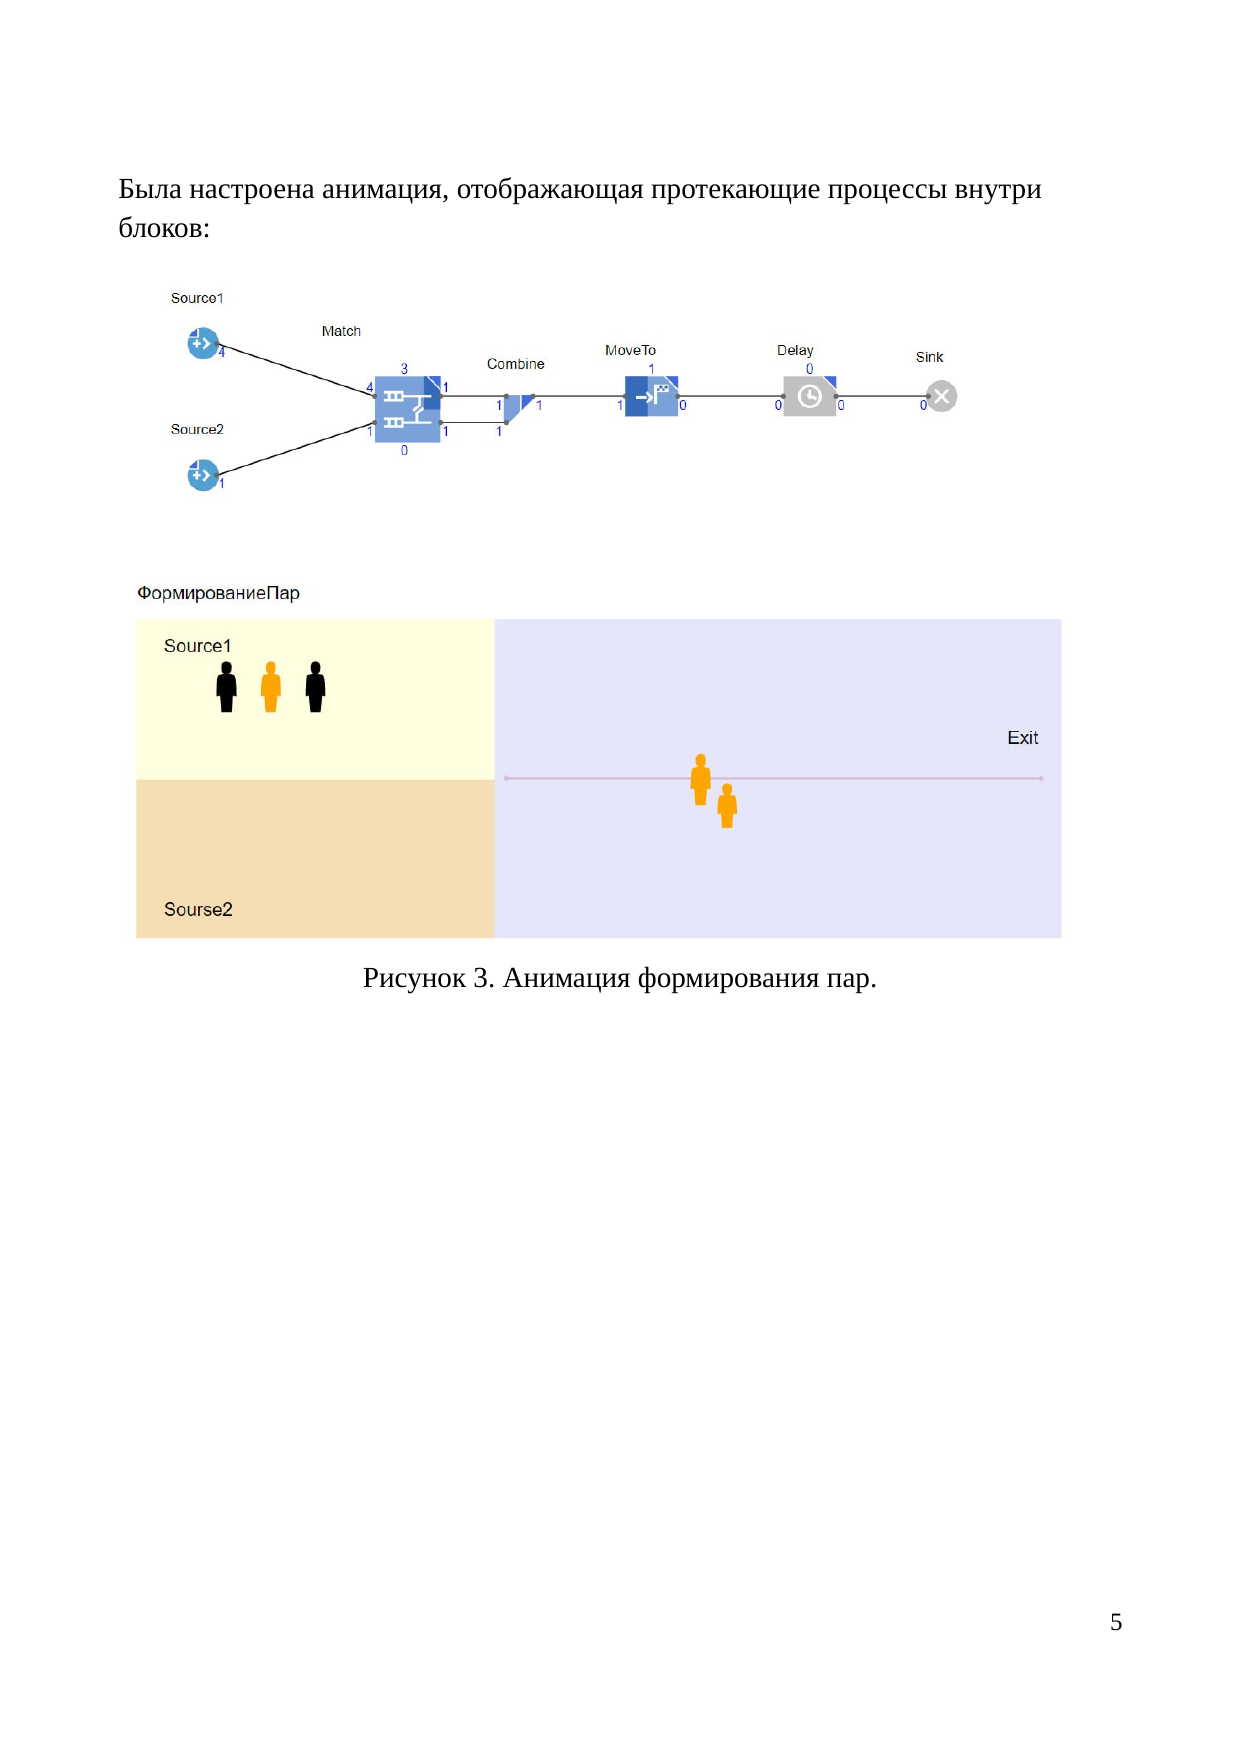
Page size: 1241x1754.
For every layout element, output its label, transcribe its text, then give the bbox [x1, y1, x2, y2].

text Рисунок 3. Анимация формирования пар. [118, 263, 1122, 993]
text Была настроена анимация, отображающая протекающие процессы внутри блоков: [118, 171, 1122, 243]
picture [110, 268, 1115, 955]
